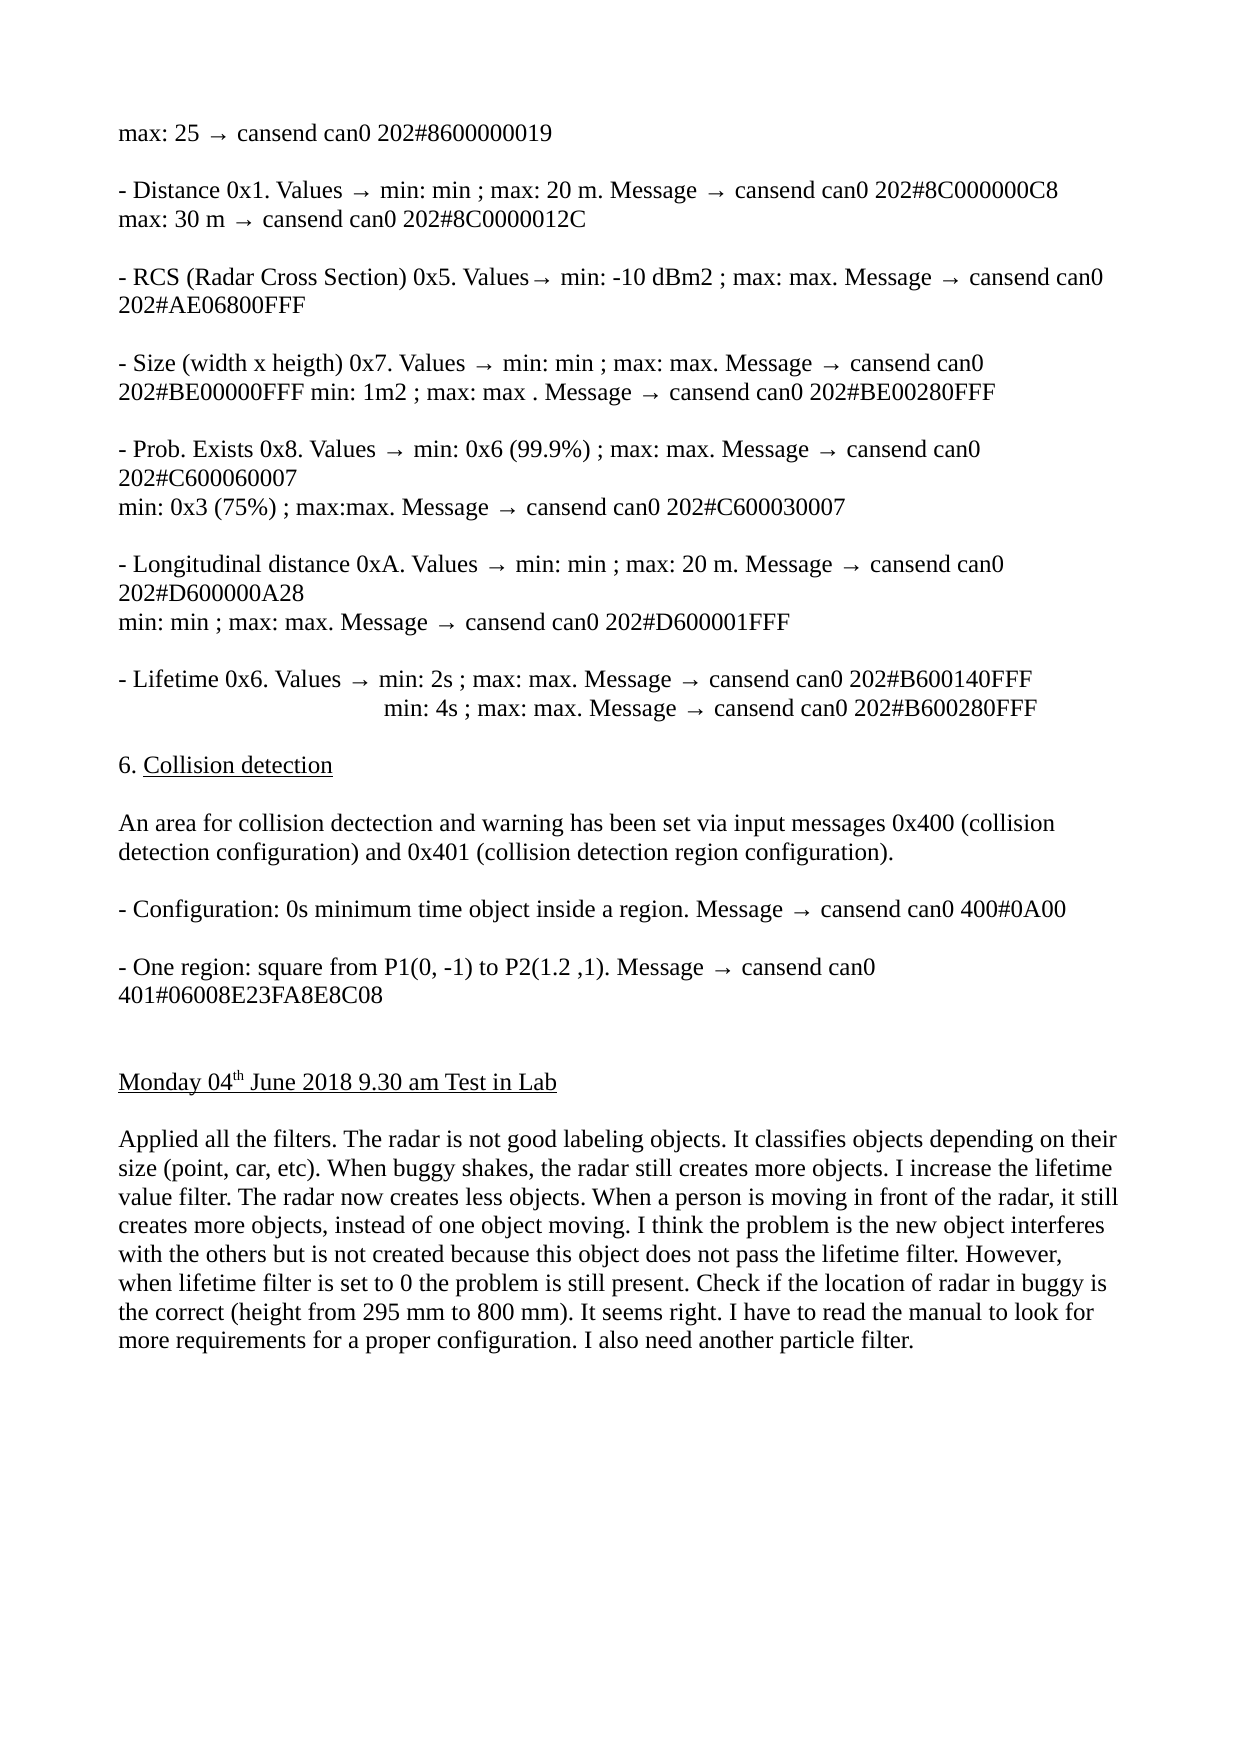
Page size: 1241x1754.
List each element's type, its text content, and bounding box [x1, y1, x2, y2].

text min: min ; max: max. Message → cansend can0 202#D600001FFF [118, 607, 1122, 636]
text - Distance 0x1. Values → min: min ; max: 20 m. Message → cansend can0 202#8C000000C8 [118, 176, 1122, 204]
text 6. Collision detection [118, 751, 1122, 779]
text min: 0x3 (75%) ; max:max. Message → cansend can0 202#C600030007 [118, 492, 1122, 521]
text - Longitudinal distance 0xA. Values → min: min ; max: 20 m. Message → cansend can0 202#D600000A28 [118, 549, 1122, 607]
text Monday 04th June 2018 9.30 am Test in Lab [118, 1067, 1122, 1096]
text - Prob. Exists 0x8. Values → min: 0x6 (99.9%) ; max: max. Message → cansend can0 202#C600060007 [118, 434, 1122, 492]
text - Lifetime 0x6. Values → min: 2s ; max: max. Message → cansend can0 202#B600140FFF [118, 664, 1122, 693]
text - One region: square from P1(0, -1) to P2(1.2 ,1). Message → cansend can0 401#06008E23FA8E8C08 [118, 952, 1122, 1009]
text Applied all the filters. The radar is not good labeling objects. It classifies objects depending on their size (point, car, etc). When buggy shakes, the radar still creates more objects. I increase the lifetime value filter. The radar now creates less objects. When a person is moving in front of the radar, it still creates more objects, instead of one object moving. I think the problem is the new object interferes with the others but is not created because this object does not pass the lifetime filter. However, when lifetime filter is set to 0 the problem is still present. Check if the location of radar in buggy is the correct (height from 295 mm to 800 mm). It seems right. I have to read the manual to look for more requirements for a proper configuration. I also need another particle filter. [118, 1124, 1122, 1354]
text - RCS (Radar Cross Section) 0x5. Values→ min: -10 dBm2 ; max: max. Message → cansend can0 202#AE06800FFF [118, 262, 1122, 319]
text - Configuration: 0s minimum time object inside a region. Message → cansend can0 400#0A00 [118, 894, 1122, 923]
text - Size (width x heigth) 0x7. Values → min: min ; max: max. Message → cansend can0 202#BE00000FFF min: 1m2 ; max: max . Message → cansend can0 202#BE00280FFF [118, 348, 1122, 406]
text max: 25 → cansend can0 202#8600000019 [118, 118, 1122, 147]
text min: 4s ; max: max. Message → cansend can0 202#B600280FFF [118, 693, 1122, 722]
text max: 30 m → cansend can0 202#8C0000012C [118, 204, 1122, 233]
text An area for collision dectection and warning has been set via input messages 0x400 (collision detection configuration) and 0x401 (collision detection region configuration). [118, 808, 1122, 866]
